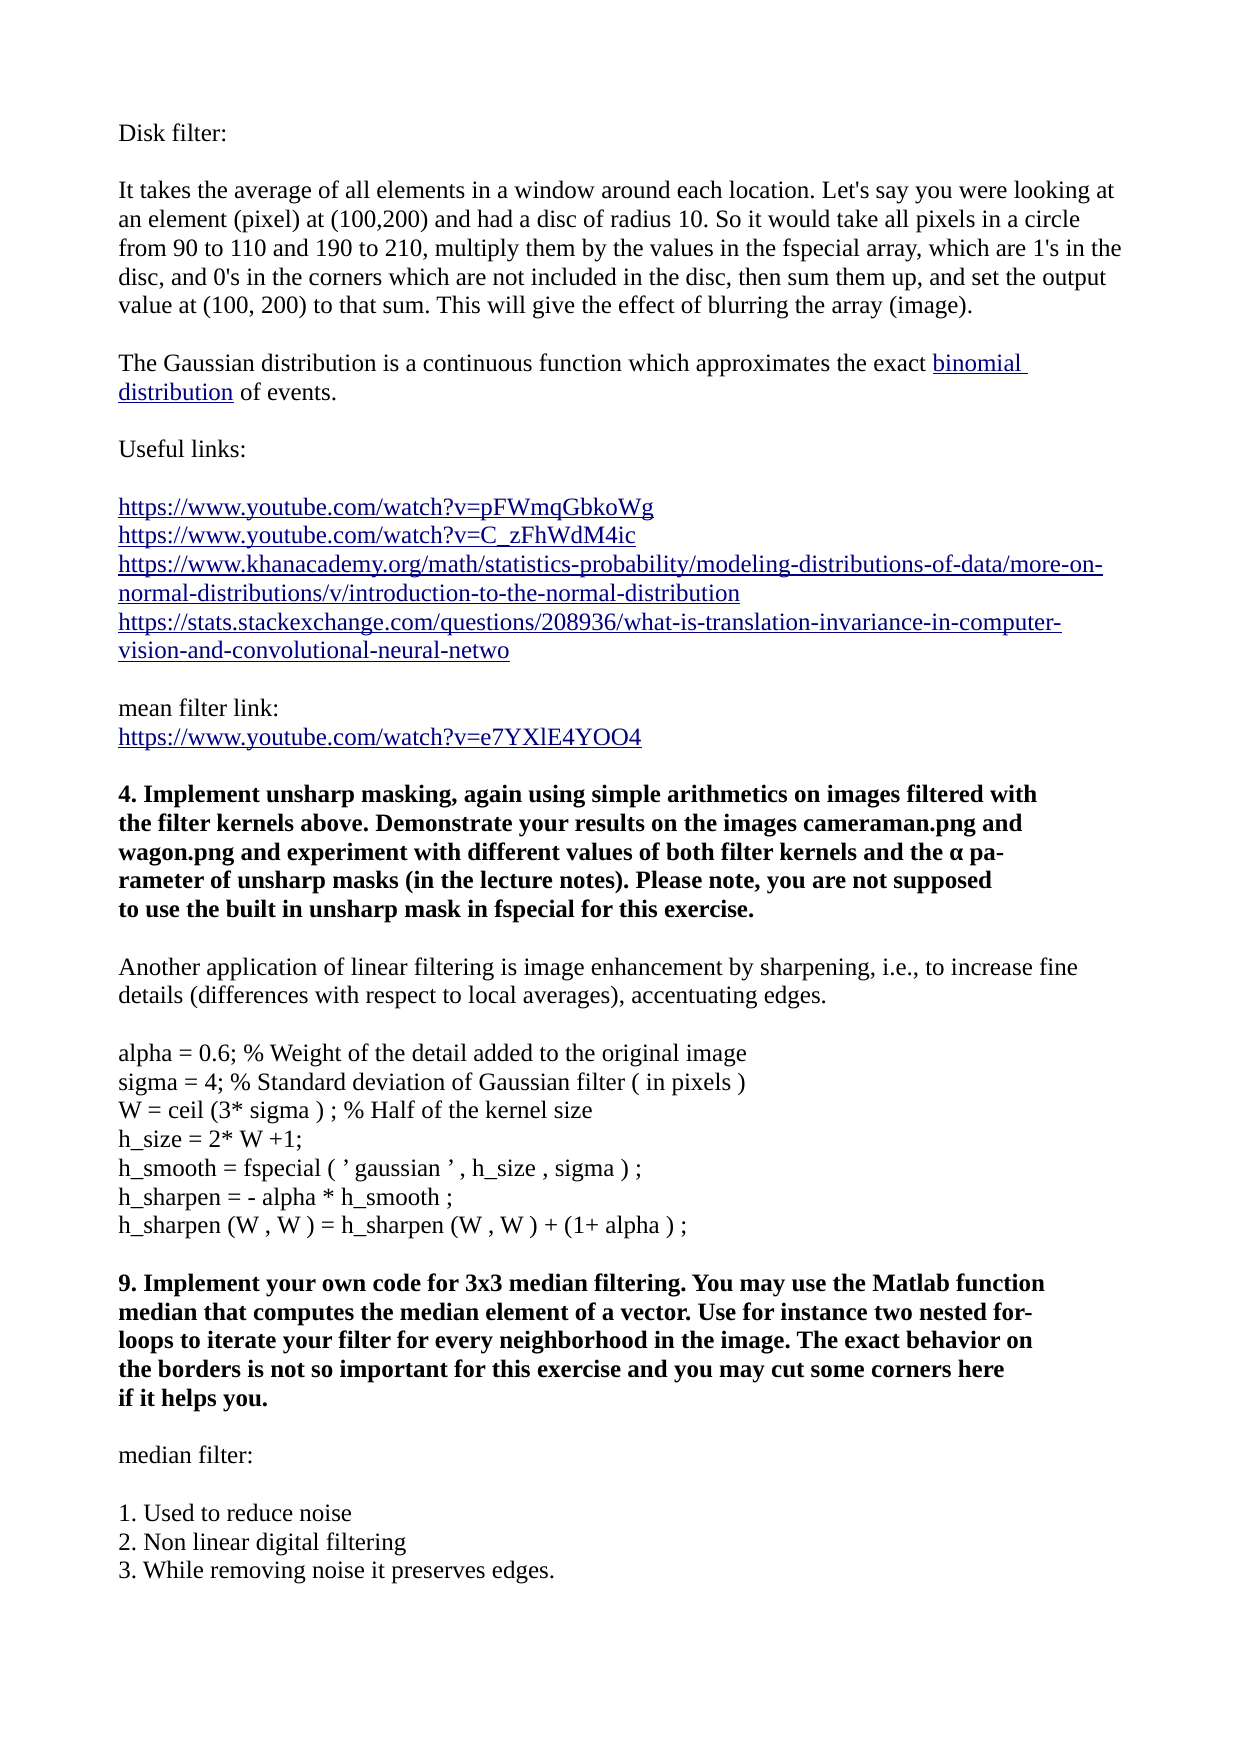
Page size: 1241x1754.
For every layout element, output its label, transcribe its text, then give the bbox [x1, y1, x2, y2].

text https://www.youtube.com/watch?v=pFWmqGbkoWg [118, 492, 1122, 521]
text mean filter link: [118, 693, 1122, 722]
text rameter of unsharp masks (in the lecture notes). Please note, you are not supposed [118, 866, 1122, 894]
text alpha = 0.6; % Weight of the detail added to the original image [118, 1038, 1122, 1067]
text https://www.youtube.com/watch?v=C_zFhWdM4ic [118, 521, 1122, 549]
text h_size = 2* W +1; [118, 1124, 1122, 1153]
text https://www.khanacademy.org/math/statistics-probability/modeling-distributions-of-data/more-on-normal-distributions/v/introduction-to-the-normal-distribution [118, 549, 1122, 607]
text It takes the average of all elements in a window around each location. Let's say you were looking at an element (pixel) at (100,200) and had a disc of radius 10. So it would take all pixels in a circle from 90 to 110 and 190 to 210, multiply them by the values in the fspecial array, which are 1's in the disc, and 0's in the corners which are not included in the disc, then sum them up, and set the output value at (100, 200) to that sum. This will give the effect of blurring the array (image). [118, 176, 1122, 319]
text 2. Non linear digital filtering [118, 1527, 1122, 1556]
text to use the built in unsharp mask in fspecial for this exercise. [118, 894, 1122, 923]
text W = ceil (3* sigma ) ; % Half of the kernel size [118, 1096, 1122, 1124]
text 9. Implement your own code for 3x3 median filtering. You may use the Matlab function [118, 1268, 1122, 1297]
text wagon.png and experiment with different values of both filter kernels and the α pa- [118, 837, 1122, 866]
text Another application of linear filtering is image enhancement by sharpening, i.e., to increase fine details (differences with respect to local averages), accentuating edges. [118, 952, 1122, 1009]
text https://stats.stackexchange.com/questions/208936/what-is-translation-invariance-in-computer-vision-and-convolutional-neural-netwo [118, 607, 1122, 664]
text median filter: [118, 1441, 1122, 1469]
text 1. Used to reduce noise [118, 1498, 1122, 1527]
text loops to iterate your filter for every neighborhood in the image. The exact behavior on [118, 1326, 1122, 1354]
text median that computes the median element of a vector. Use for instance two nested for- [118, 1297, 1122, 1326]
text Disk filter: [118, 118, 1122, 147]
text if it helps you. [118, 1383, 1122, 1412]
text The Gaussian distribution is a continuous function which approximates the exact binomial distribution of events. [118, 348, 1122, 406]
text h_sharpen = - alpha * h_smooth ; [118, 1182, 1122, 1211]
text sigma = 4; % Standard deviation of Gaussian filter ( in pixels ) [118, 1067, 1122, 1096]
text the borders is not so important for this exercise and you may cut some corners here [118, 1354, 1122, 1383]
text 4. Implement unsharp masking, again using simple arithmetics on images filtered with [118, 779, 1122, 808]
text https://www.youtube.com/watch?v=e7YXlE4YOO4 [118, 722, 1122, 751]
text the filter kernels above. Demonstrate your results on the images cameraman.png and [118, 808, 1122, 837]
text h_sharpen (W , W ) = h_sharpen (W , W ) + (1+ alpha ) ; [118, 1211, 1122, 1239]
text h_smooth = fspecial ( ’ gaussian ’ , h_size , sigma ) ; [118, 1153, 1122, 1182]
text 3. While removing noise it preserves edges. [118, 1556, 1122, 1584]
text Useful links: [118, 434, 1122, 463]
